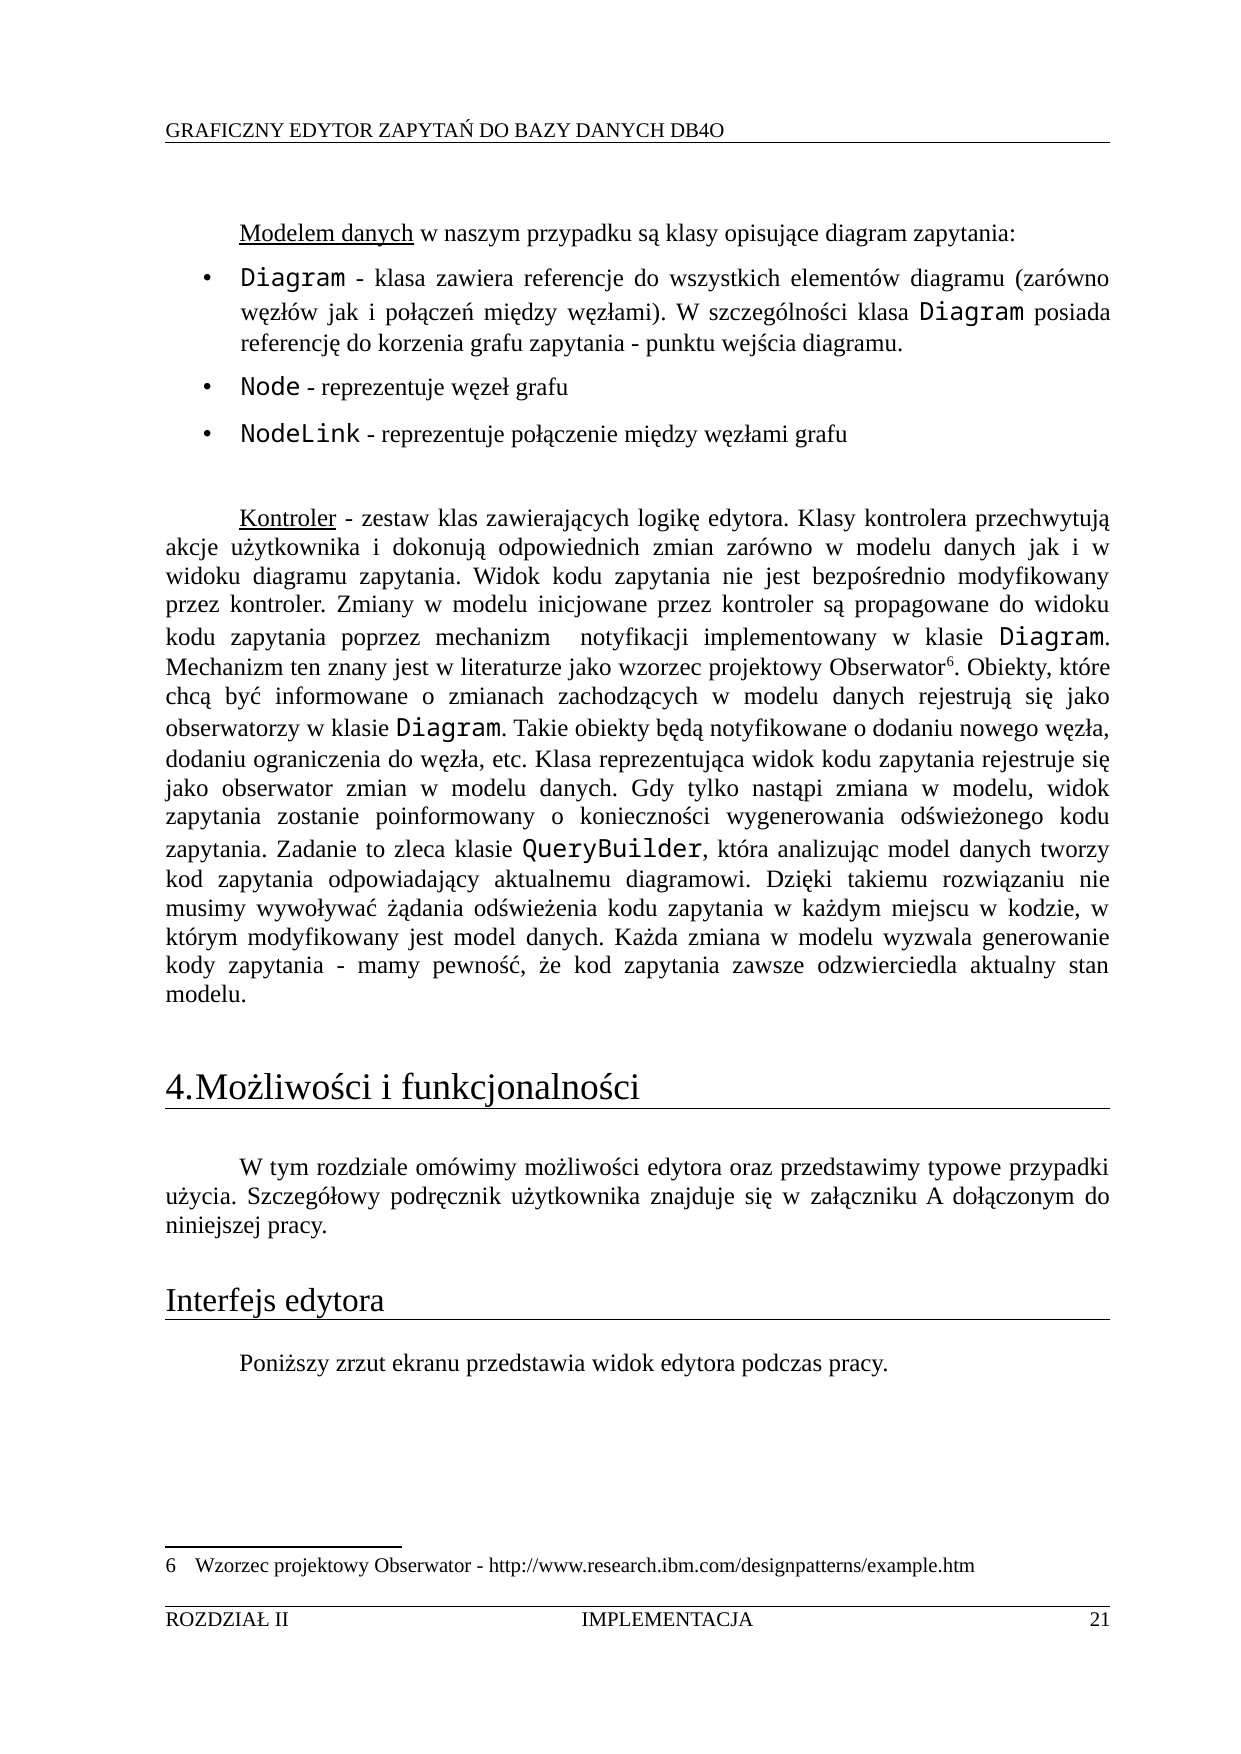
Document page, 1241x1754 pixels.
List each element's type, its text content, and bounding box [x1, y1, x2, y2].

text Wzorzec projektowy Obserwator - http://www.research.ibm.com/designpatterns/example.htm [165, 1553, 1110, 1577]
subtitle Interfejs edytora [165, 1281, 1110, 1319]
text W tym rozdziale omówimy możliwości edytora oraz przedstawimy typowe przypadki użycia. Szczegółowy podręcznik użytkownika znajduje się w załączniku A dołączonym do niniejszej pracy. [165, 1152, 1110, 1238]
text Kontroler - zestaw klas zawierających logikę edytora. Klasy kontrolera przechwytują akcje użytkownika i dokonują odpowiednich zmian zarówno w modelu danych jak i w widoku diagramu zapytania. Widok kodu zapytania nie jest bezpośrednio modyfikowany przez kontroler. Zmiany w modelu inicjowane przez kontroler są propagowane do widoku kodu zapytania poprzez mechanizm notyfikacji implementowany w klasie Diagram. Mechanizm ten znany jest w literaturze jako wzorzec projektowy Obserwator. Obiekty, które chcą być informowane o zmianach zachodzących w modelu danych rejestrują się jako obserwatorzy w klasie Diagram. Takie obiekty będą notyfikowane o dodaniu nowego węzła, dodaniu ograniczenia do węzła, etc. Klasa reprezentująca widok kodu zapytania rejestruje się jako obserwator zmian w modelu danych. Gdy tylko nastąpi zmiana w modelu, widok zapytania zostanie poinformowany o konieczności wygenerowania odświeżonego kodu zapytania. Zadanie to zleca klasie QueryBuilder, która analizując model danych tworzy kod zapytania odpowiadający aktualnemu diagramowi. Dzięki takiemu rozwiązaniu nie musimy wywoływać żądania odświeżenia kodu zapytania w każdym miejscu w kodzie, w którym modyfikowany jest model danych. Każda zmiana w modelu wyzwala generowanie kody zapytania - mamy pewność, że kod zapytania zawsze odzwierciedla aktualny stan modelu. [165, 503, 1110, 1008]
subtitle Możliwości i funkcjonalności [165, 1065, 1110, 1108]
text Poniższy zrzut ekranu przedstawia widok edytora podczas pracy. [165, 1348, 1110, 1377]
text Modelem danych w naszym przypadku są klasy opisujące diagram zapytania: [165, 218, 1110, 247]
list Diagram - klasa zawiera referencje do wszystkich elementów diagramu (zarówno węzłów jak i połączeń między węzłami). W szczególności klasa Diagram posiada referencję do korzenia grafu zapytania - punktu wejścia diagramu. [203, 259, 1110, 356]
list NodeLink - reprezentuje połączenie między węzłami grafu [203, 416, 1110, 449]
list Node - reprezentuje węzeł grafu [203, 369, 1110, 403]
